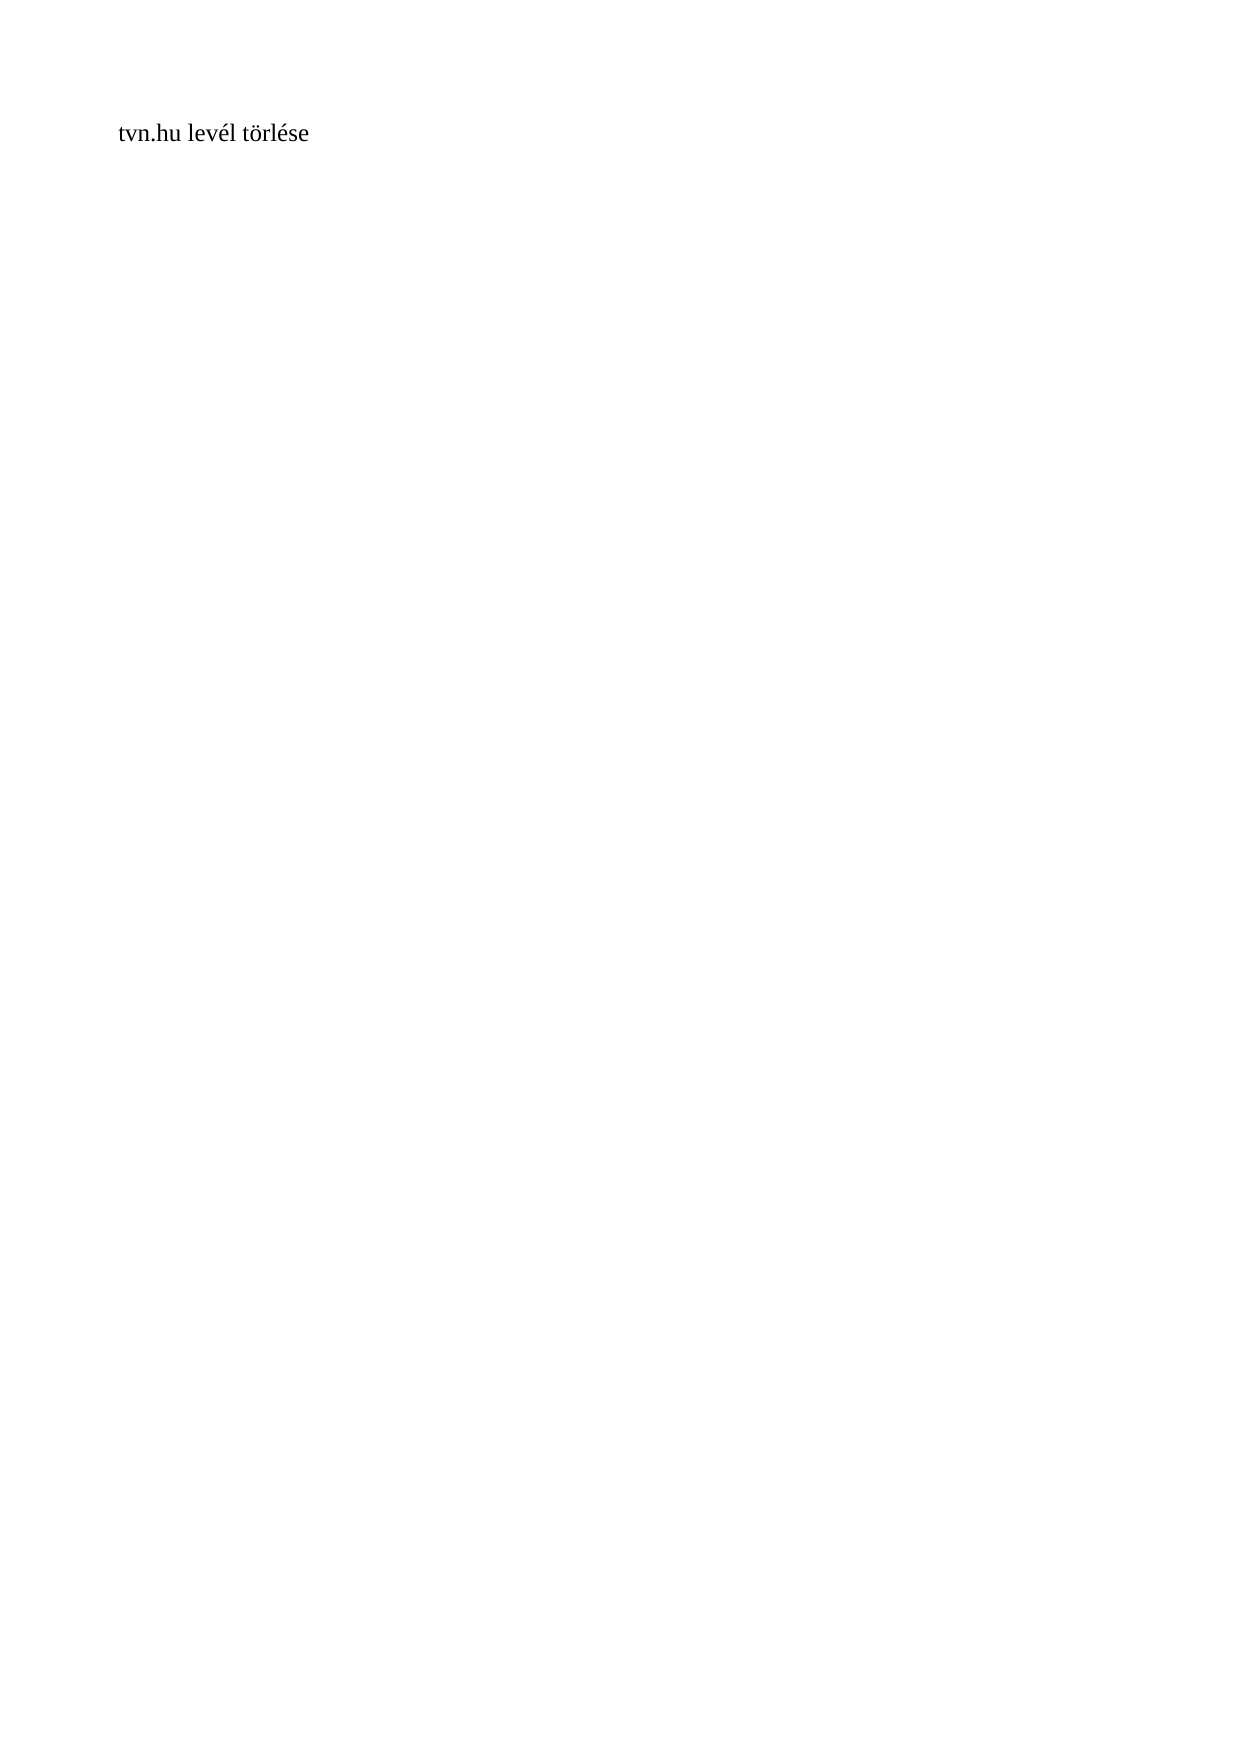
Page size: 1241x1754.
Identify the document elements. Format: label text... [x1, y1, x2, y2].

text tvn.hu levél törlése [118, 118, 1122, 147]
